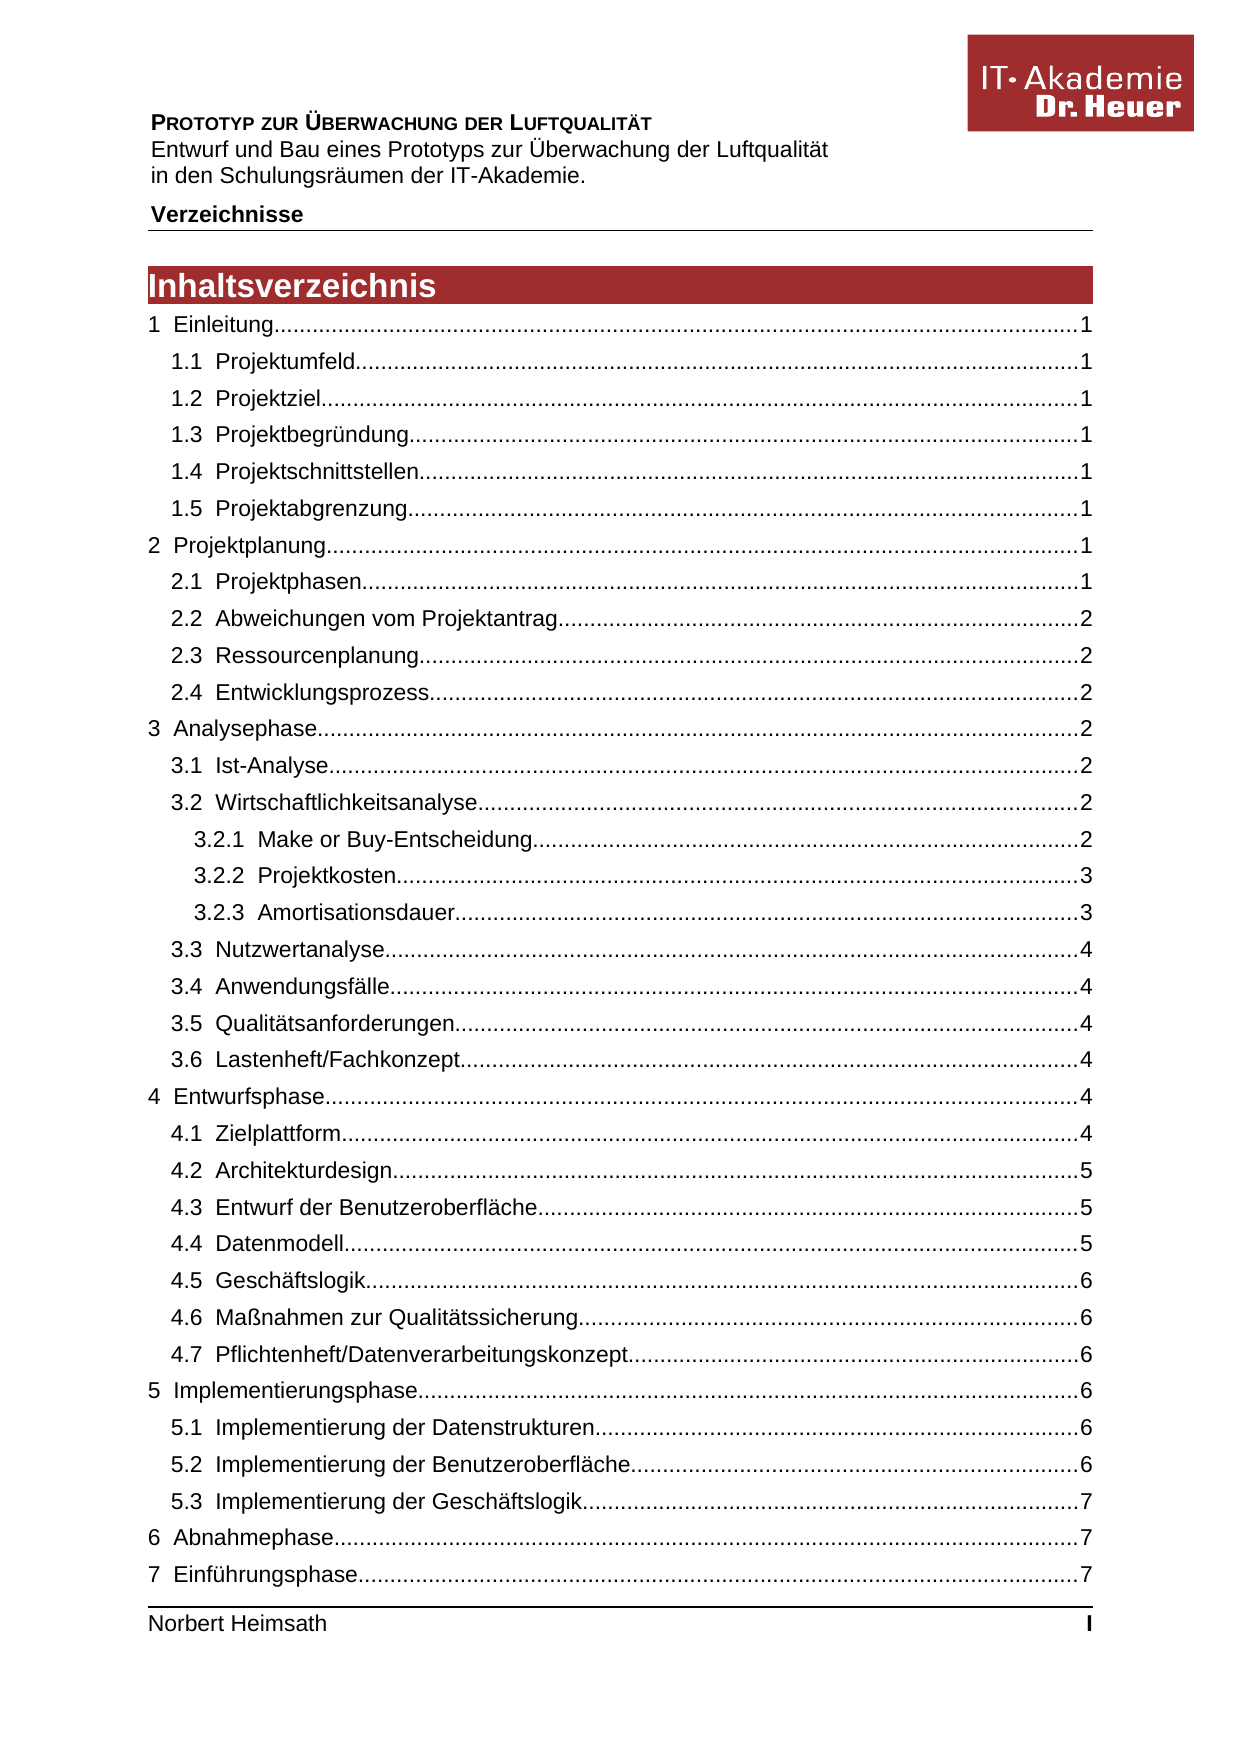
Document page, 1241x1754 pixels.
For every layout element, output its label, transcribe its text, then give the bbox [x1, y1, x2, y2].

text 4.2 Architekturdesign 5 [171, 1157, 1093, 1183]
text 4.7 Pflichtenheft/Datenverarbeitungskonzept 6 [171, 1341, 1093, 1367]
text 4.3 Entwurf der Benutzeroberfläche 5 [171, 1193, 1093, 1220]
text 4.1 Zielplattform 4 [171, 1120, 1093, 1146]
text 3.2.2 Projektkosten 3 [193, 862, 1093, 889]
text 5 Implementierungsphase 6 [148, 1377, 1093, 1404]
text 7 Einführungsphase 7 [148, 1561, 1093, 1587]
text 5.3 Implementierung der Geschäftslogik 7 [171, 1488, 1093, 1514]
text 1 Einleitung 1 [148, 311, 1093, 337]
text 2.4 Entwicklungsprozess 2 [171, 679, 1093, 705]
text 1.4 Projektschnittstellen 1 [171, 458, 1093, 484]
text 3.4 Anwendungsfälle 4 [171, 973, 1093, 999]
text 4 Entwurfsphase 4 [148, 1083, 1093, 1109]
text 3.1 Ist-Analyse 2 [171, 752, 1093, 778]
text 3.2 Wirtschaftlichkeitsanalyse 2 [171, 789, 1093, 815]
text 4.4 Datenmodell 5 [171, 1230, 1093, 1257]
text 3.3 Nutzwertanalyse 4 [171, 936, 1093, 962]
text 1.1 Projektumfeld 1 [171, 348, 1093, 374]
text 5.1 Implementierung der Datenstrukturen 6 [171, 1414, 1093, 1440]
text 2.1 Projektphasen 1 [171, 568, 1093, 595]
text 5.2 Implementierung der Benutzeroberfläche 6 [171, 1451, 1093, 1477]
text 4.5 Geschäftslogik 6 [171, 1267, 1093, 1293]
text 3 Analysephase 2 [148, 715, 1093, 742]
text 2.2 Abweichungen vom Projektantrag 2 [171, 605, 1093, 631]
subtitle Inhaltsverzeichnis [148, 266, 1093, 304]
text 1.5 Projektabgrenzung 1 [171, 495, 1093, 521]
text 6 Abnahmephase 7 [148, 1524, 1093, 1551]
text 1.2 Projektziel 1 [171, 384, 1093, 411]
text 2.3 Ressourcenplanung 2 [171, 642, 1093, 668]
text 3.5 Qualitätsanforderungen 4 [171, 1009, 1093, 1036]
text 3.2.1 Make or Buy-Entscheidung 2 [193, 826, 1093, 852]
text 4.6 Maßnahmen zur Qualitätssicherung 6 [171, 1304, 1093, 1330]
text 2 Projektplanung 1 [148, 532, 1093, 558]
text 3.2.3 Amortisationsdauer 3 [193, 899, 1093, 926]
text 1.3 Projektbegründung 1 [171, 421, 1093, 448]
text 3.6 Lastenheft/Fachkonzept 4 [171, 1046, 1093, 1073]
